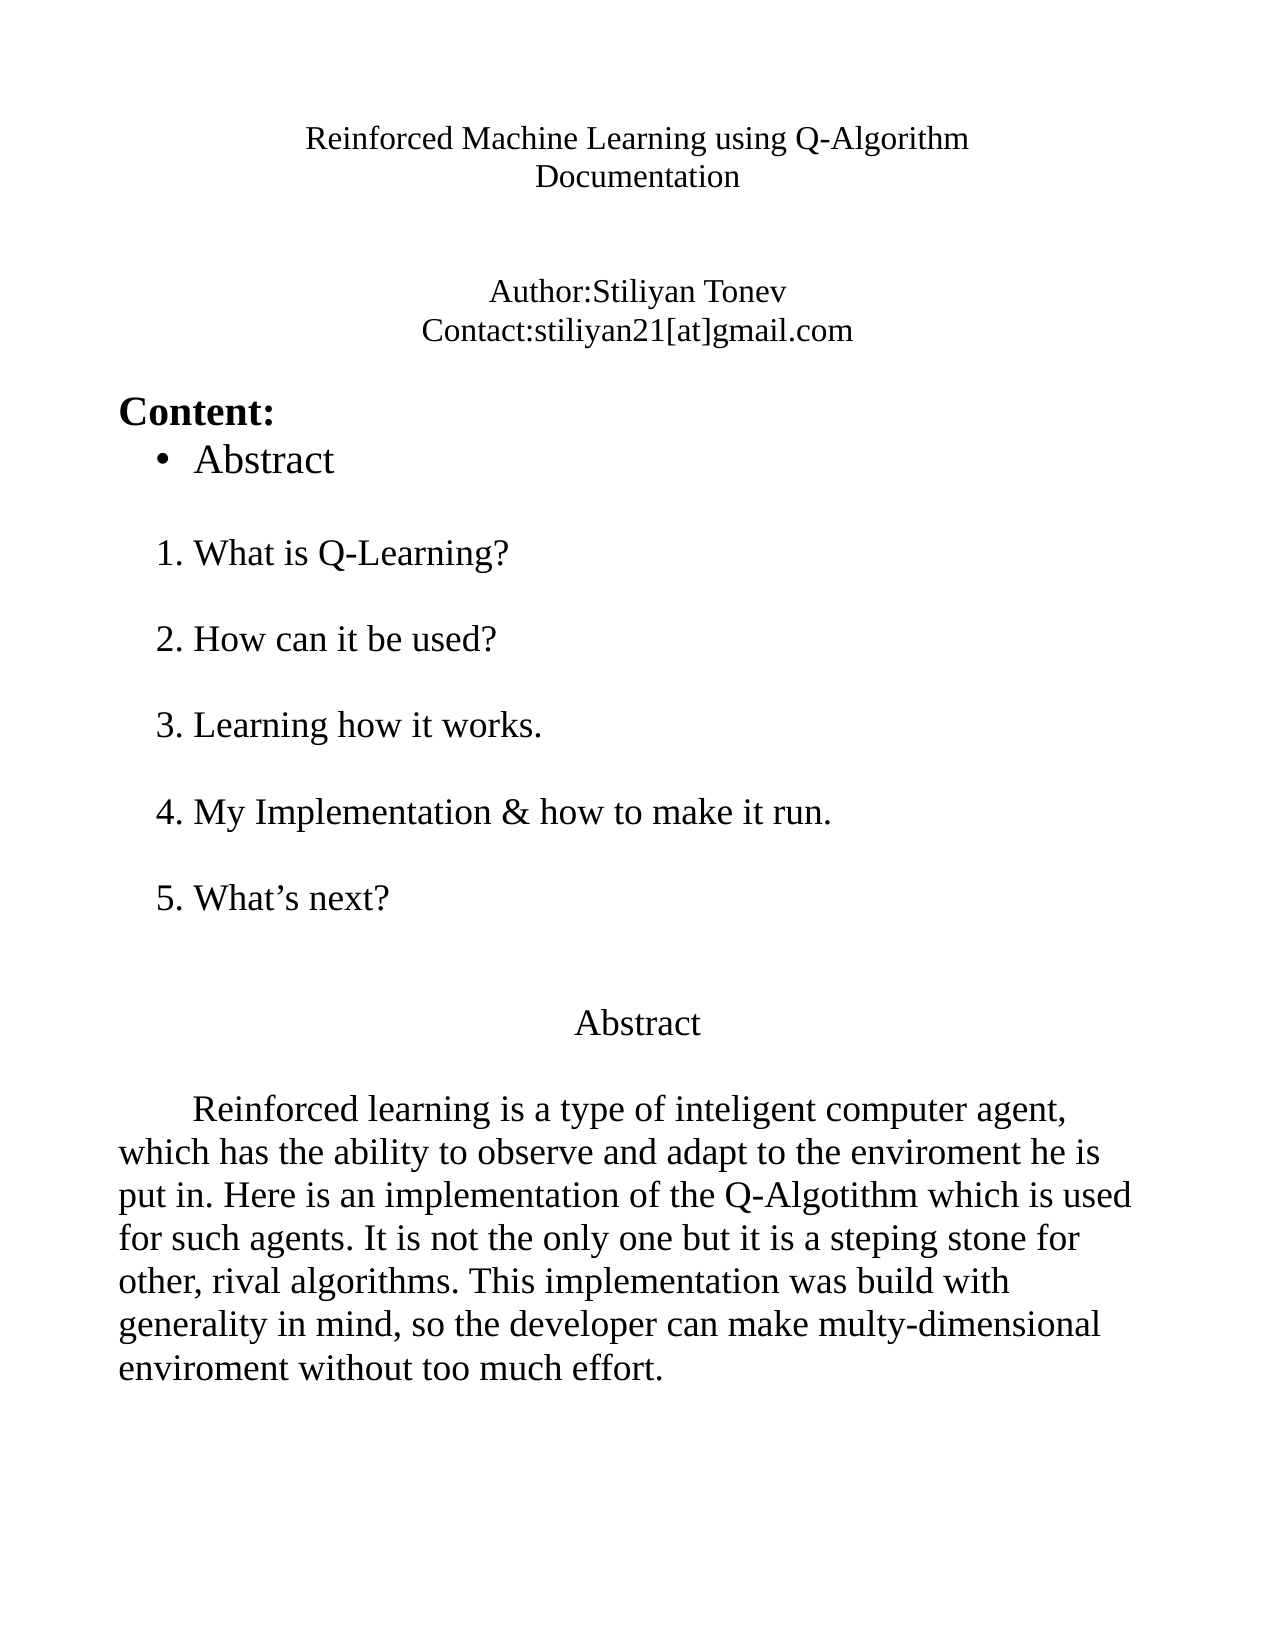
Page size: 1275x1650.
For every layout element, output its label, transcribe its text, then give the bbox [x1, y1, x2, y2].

text Abstract [118, 1000, 1157, 1043]
list How can it be used? [156, 617, 1157, 660]
list Abstract [156, 434, 1157, 482]
text Content: [118, 386, 1157, 434]
list What is Q-Learning? [156, 530, 1157, 573]
text Contact:stiliyan21[at]gmail.com [118, 310, 1157, 348]
list Learning how it works. [156, 703, 1157, 746]
text Documentation [118, 156, 1157, 195]
list What’s next? [156, 875, 1157, 918]
text Author:Stiliyan Tonev [118, 271, 1157, 310]
list My Implementation & how to make it run. [156, 789, 1157, 832]
text Reinforced learning is a type of inteligent computer agent, which has the ability to observe and adapt to the enviroment he is put in. Here is an implementation of the Q-Algotithm which is used for such agents. It is not the only one but it is a steping stone for other, rival algorithms. This implementation was build with generality in mind, so the developer can make multy-dimensional enviroment without too much effort. [118, 1086, 1157, 1388]
text Reinforced Machine Learning using Q-Algorithm [118, 118, 1157, 156]
